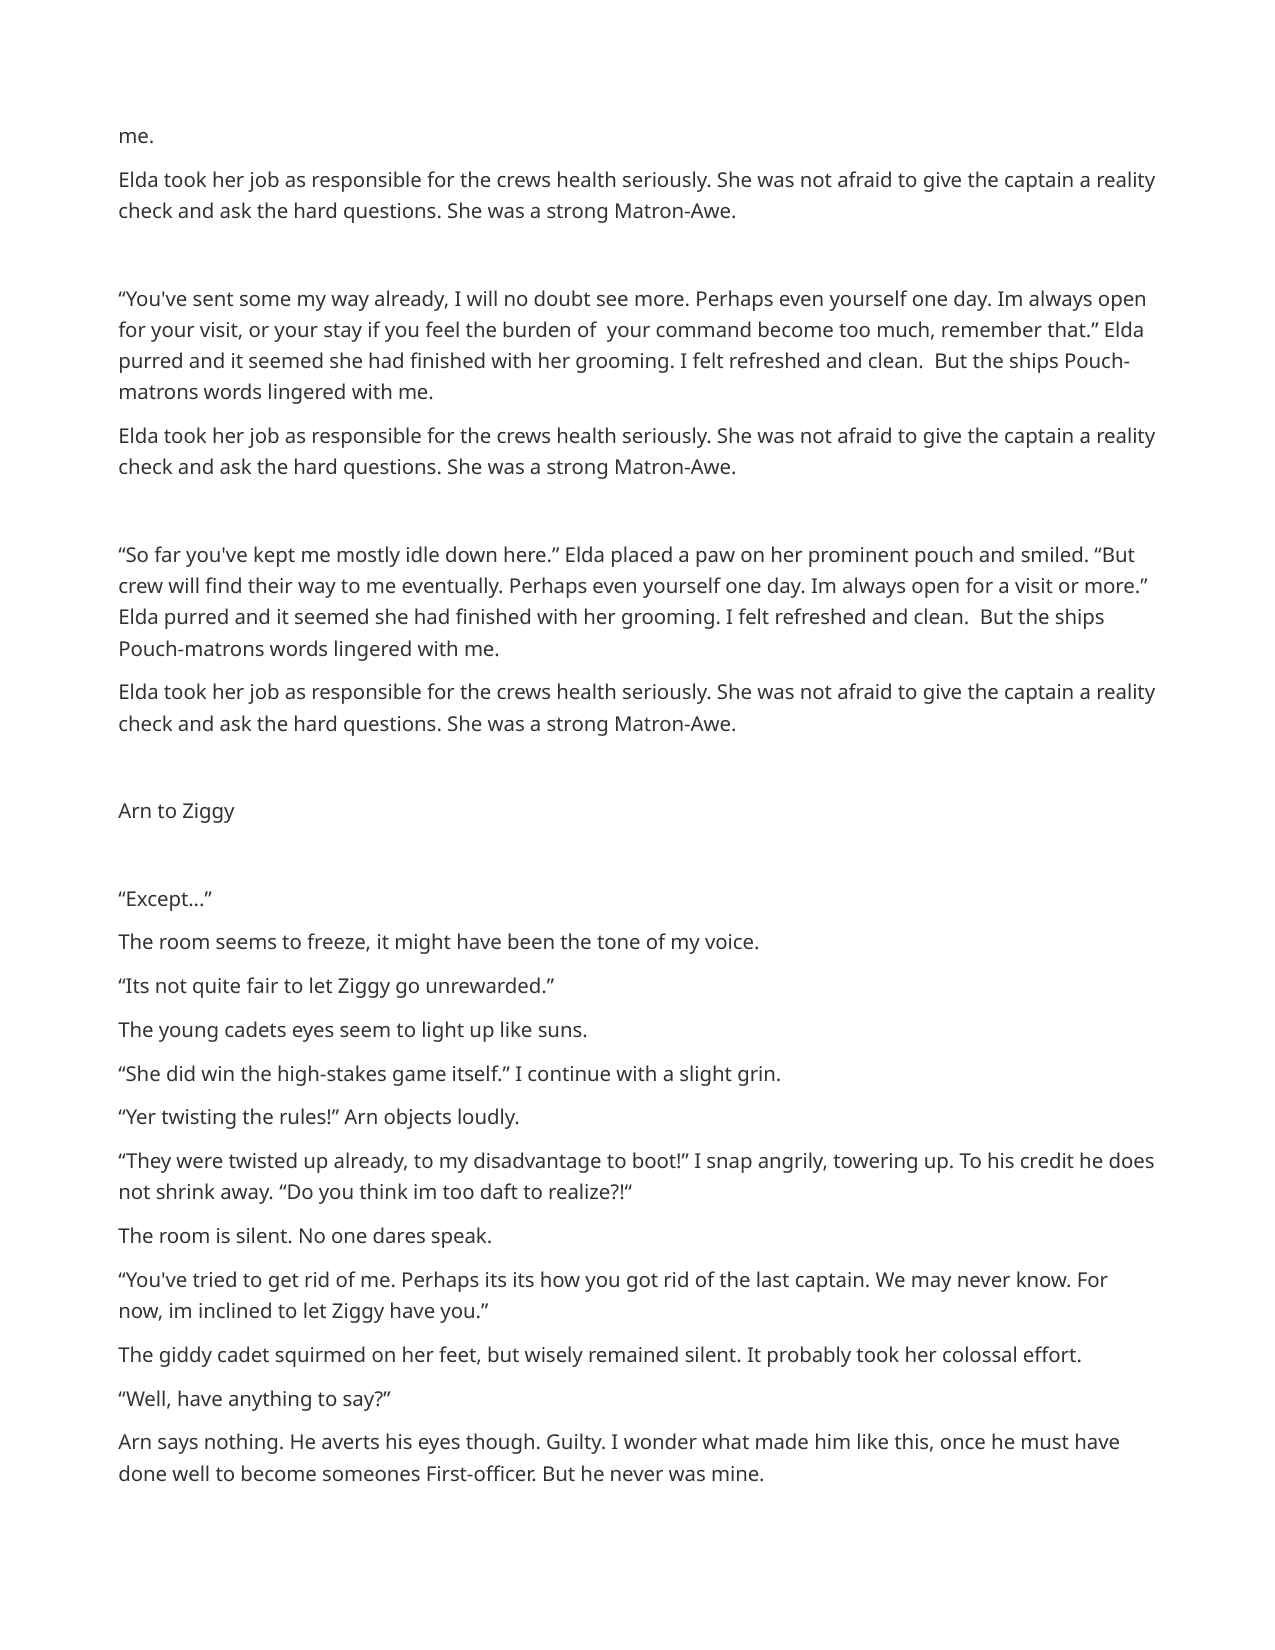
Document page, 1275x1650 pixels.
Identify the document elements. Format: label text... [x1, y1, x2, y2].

text The giddy cadet squirmed on her feet, but wisely remained silent. It probably took her colossal effort. [118, 1337, 1157, 1368]
text The room is silent. No one dares speak. [118, 1218, 1157, 1249]
text “They were twisted up already, to my disadvantage to boot!” I snap angrily, towering up. To his credit he does not shrink away. “Do you think im too daft to realize?!“ [118, 1143, 1157, 1206]
text The young cadets eyes seem to light up like suns. [118, 1012, 1157, 1043]
text “Its not quite fair to let Ziggy go unrewarded.” [118, 968, 1157, 999]
text Elda took her job as responsible for the crews health seriously. She was not afraid to give the captain a reality check and ask the hard questions. She was a strong Matron-Awe. [118, 674, 1157, 737]
text “Yer twisting the rules!” Arn objects loudly. [118, 1099, 1157, 1131]
text “She did win the high-stakes game itself.” I continue with a slight grin. [118, 1056, 1157, 1087]
text “So far you've kept me mostly idle down here.” Elda placed a paw on her prominent pouch and smiled. “But crew will find their way to me eventually. Perhaps even yourself one day. Im always open for a visit or more.” Elda purred and it seemed she had finished with her grooming. I felt refreshed and clean. But the ships Pouch-matrons words lingered with me. [118, 537, 1157, 662]
text “Except...” [118, 881, 1157, 912]
text The room seems to freeze, it might have been the tone of my voice. [118, 924, 1157, 956]
text Elda took her job as responsible for the crews health seriously. She was not afraid to give the captain a reality check and ask the hard questions. She was a strong Matron-Awe. [118, 418, 1157, 481]
text Arn says nothing. He averts his eyes though. Guilty. I wonder what made him like this, once he must have done well to become someones First-officer. But he never was mine. [118, 1424, 1157, 1487]
text Elda took her job as responsible for the crews health seriously. She was not afraid to give the captain a reality check and ask the hard questions. She was a strong Matron-Awe. [118, 162, 1157, 224]
text “You've tried to get rid of me. Perhaps its its how you got rid of the last captain. We may never know. For now, im inclined to let Ziggy have you.” [118, 1262, 1157, 1324]
text me. [118, 118, 1157, 149]
text “Well, have anything to say?” [118, 1381, 1157, 1412]
text “You've sent some my way already, I will no doubt see more. Perhaps even yourself one day. Im always open for your visit, or your stay if you feel the burden of your command become too much, remember that.” Elda purred and it seemed she had finished with her grooming. I felt refreshed and clean. But the ships Pouch-matrons words lingered with me. [118, 281, 1157, 406]
text Arn to Ziggy [118, 793, 1157, 824]
